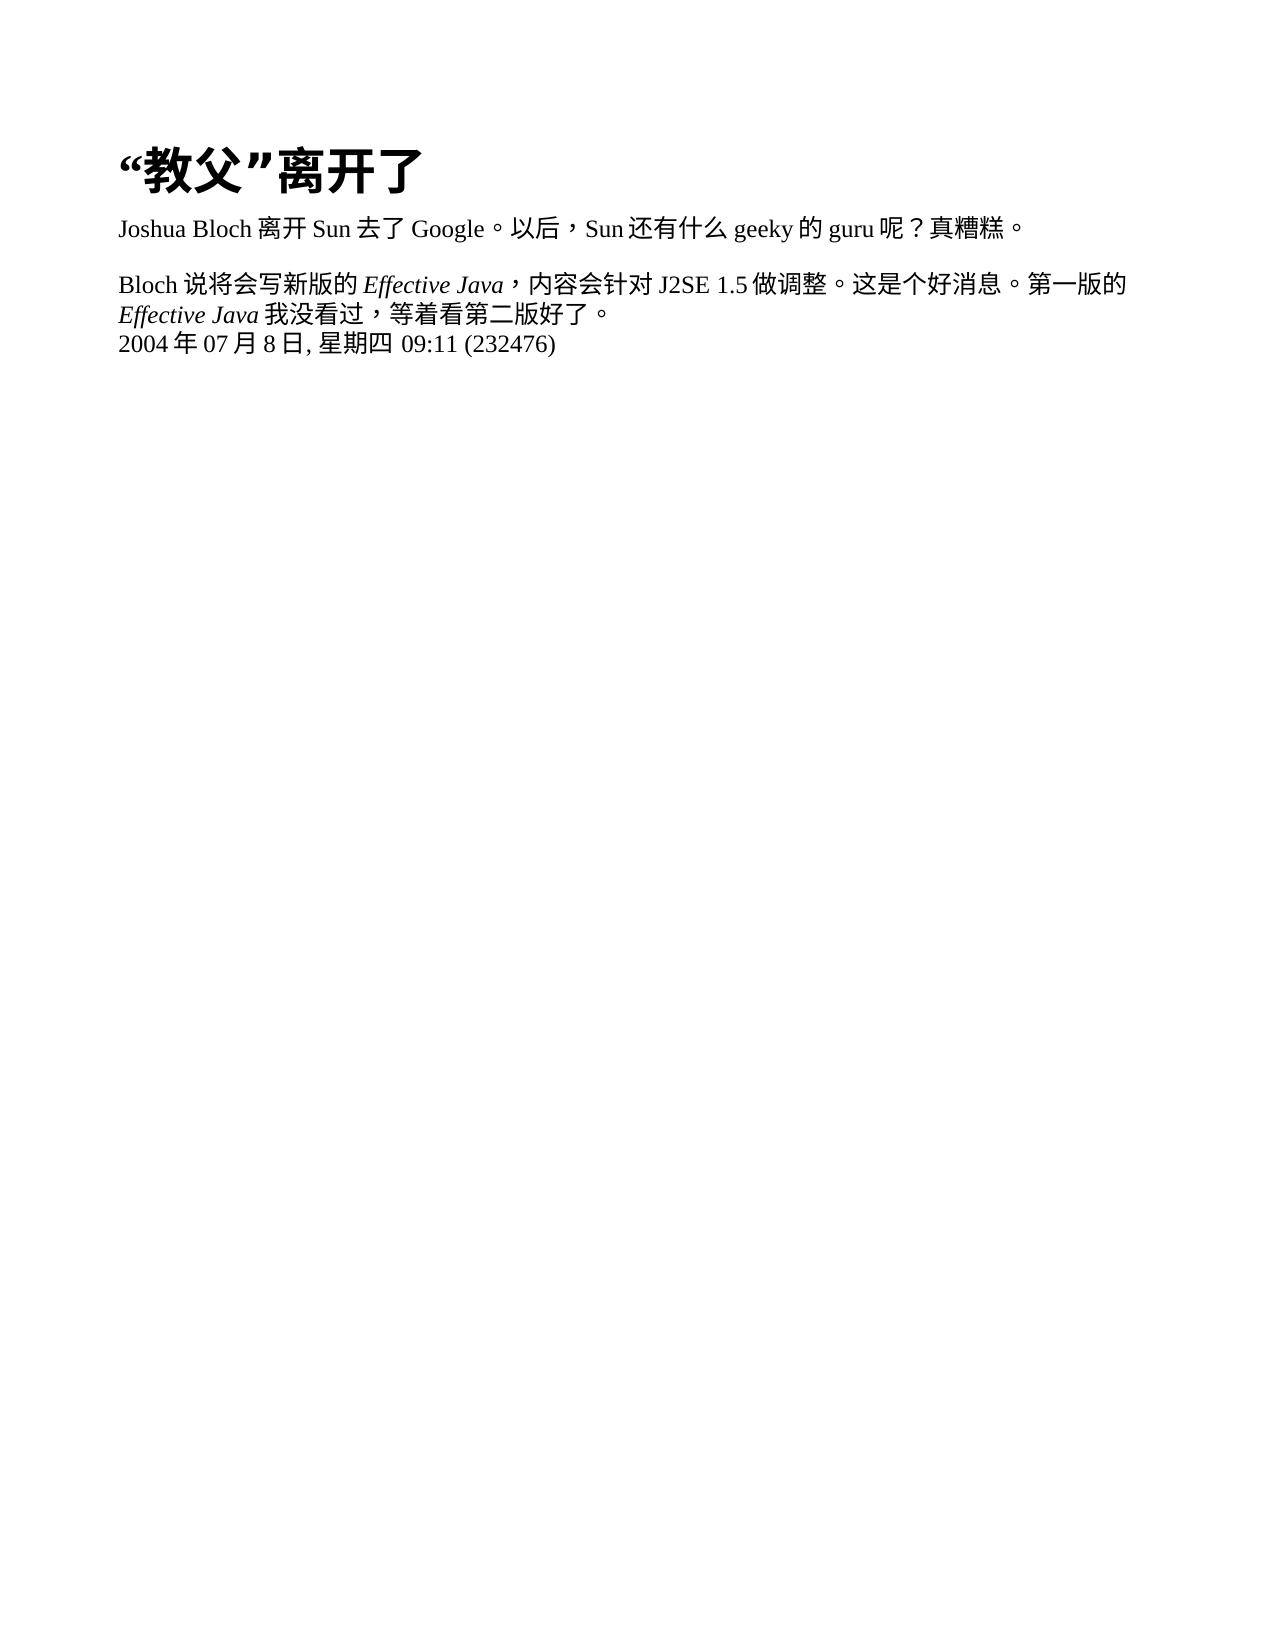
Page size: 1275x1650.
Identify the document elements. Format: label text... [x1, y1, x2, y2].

text 2004年07月8日, 星期四 09:11 (232476) [118, 329, 1157, 358]
text Bloch说将会写新版的Effective Java，内容会针对J2SE 1.5做调整。这是个好消息。第一版的Effective Java我没看过，等着看第二版好了。 [118, 271, 1157, 329]
text Joshua Bloch离开Sun去了Google。以后，Sun还有什么geeky的guru呢？真糟糕。 [118, 214, 1157, 243]
subtitle “教父”离开了 [118, 143, 1157, 201]
